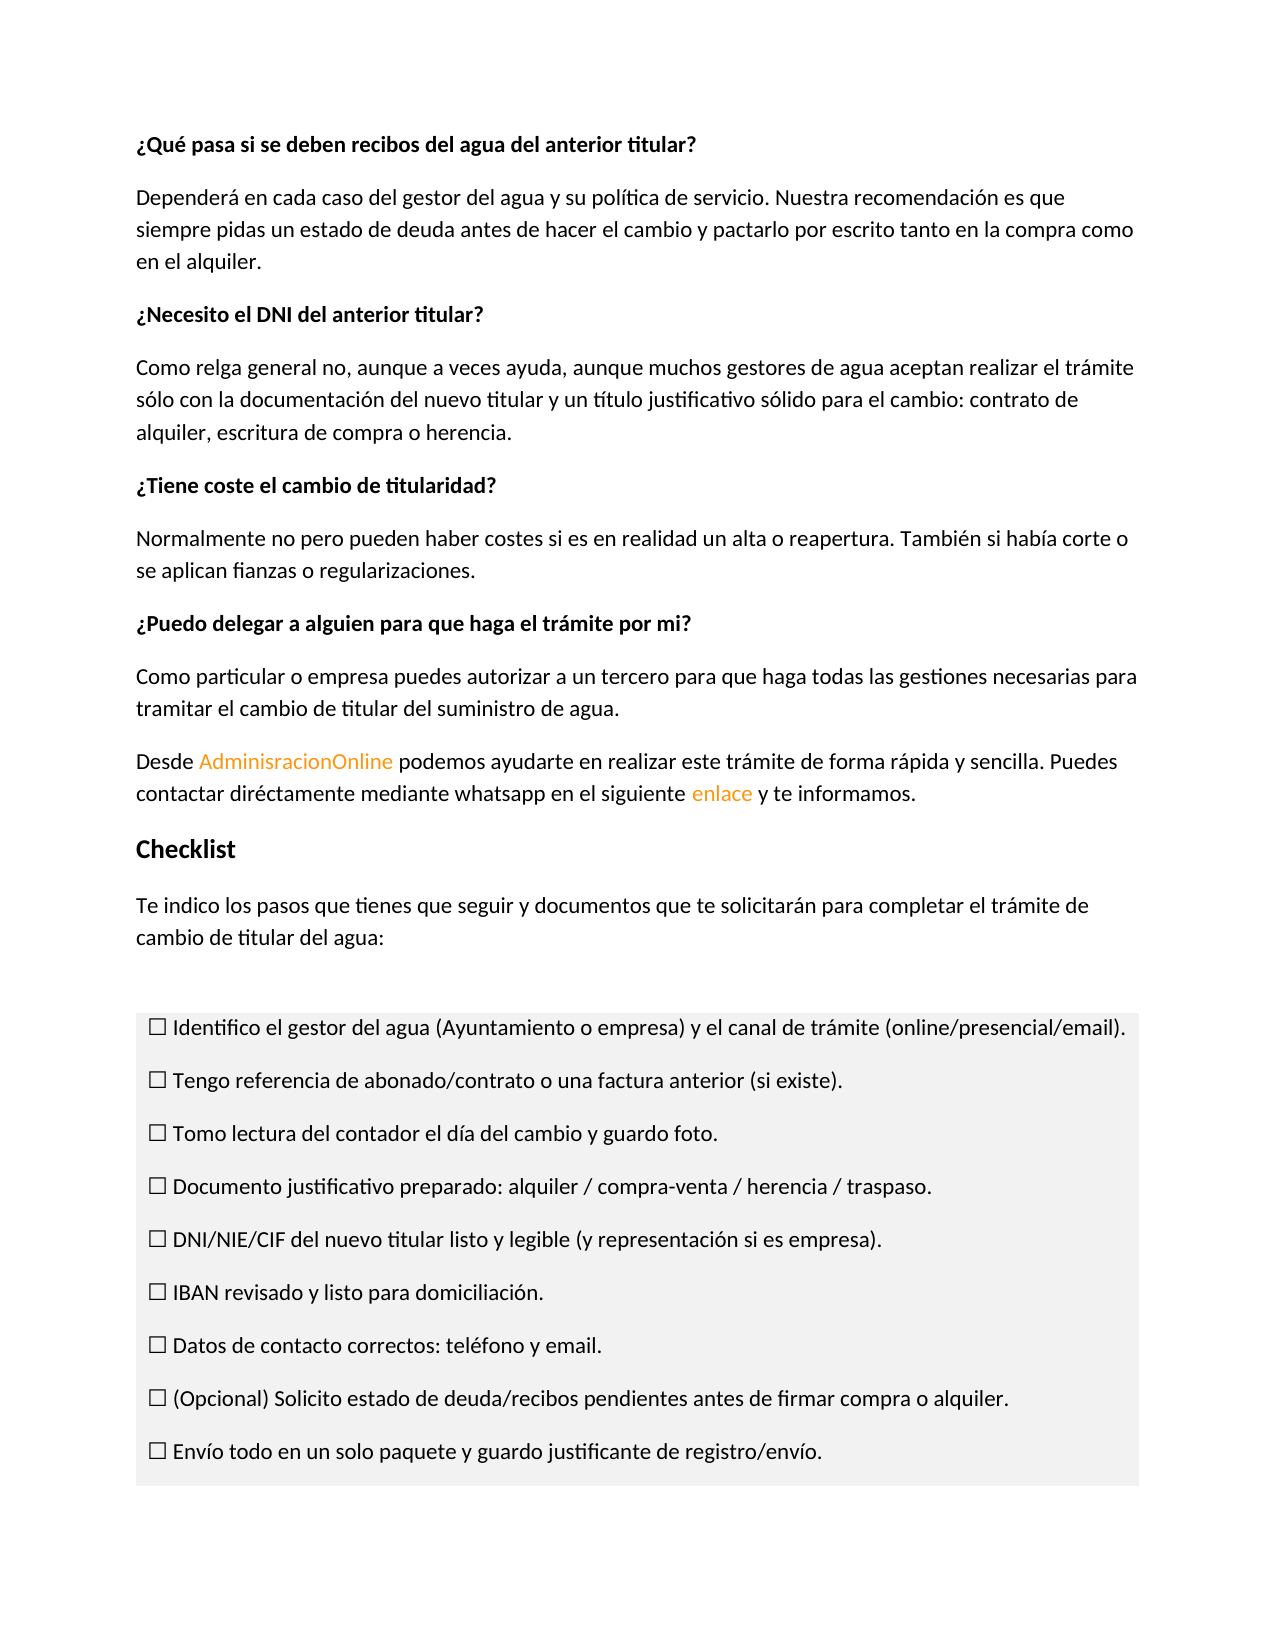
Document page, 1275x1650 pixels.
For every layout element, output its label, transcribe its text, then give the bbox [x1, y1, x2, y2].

text Como particular o empresa puedes autorizar a un tercero para que haga todas las gestiones necesarias para tramitar el cambio de titular del suministro de agua. [136, 662, 1139, 722]
text Checklist [136, 832, 1139, 865]
text Te indico los pasos que tienes que seguir y documentos que te solicitarán para completar el trámite de cambio de titular del agua: [136, 891, 1139, 951]
text ¿Qué pasa si se deben recibos del agua del anterior titular? [136, 130, 1139, 158]
table_header ☐ Identifico el gestor del agua (Ayuntamiento o empresa) y el canal de trámite (online/presencial/email). ☐ Tengo referencia de abonado/contrato o una factura anterior (si existe). ☐ Tomo lectura del contador el día del cambio y guardo foto. ☐ Documento justificativo preparado: alquiler / compra-venta / herencia / traspaso. ☐ DNI/NIE/CIF del nuevo titular listo y legible (y representación si es empresa). ☐ IBAN revisado y listo para domiciliación. ☐ Datos de contacto correctos: teléfono y email. ☐ (Opcional) Solicito estado de deuda/recibos pendientes antes de firmar compra o alquiler. ☐ Envío todo en un solo paquete y guardo justificante de registro/envío. [136, 1013, 1139, 1486]
text Como relga general no, aunque a veces ayuda, aunque muchos gestores de agua aceptan realizar el trámite sólo con la documentación del nuevo titular y un título justificativo sólido para el cambio: contrato de alquiler, escritura de compra o herencia. [136, 353, 1139, 446]
text Normalmente no pero pueden haber costes si es en realidad un alta o reapertura. También si había corte o se aplican fianzas o regularizaciones. [136, 524, 1139, 584]
text ¿Necesito el DNI del anterior titular? [136, 300, 1139, 328]
text ¿Tiene coste el cambio de titularidad? [136, 471, 1139, 499]
text Desde AdminisracionOnline podemos ayudarte en realizar este trámite de forma rápida y sencilla. Puedes contactar diréctamente mediante whatsapp en el siguiente enlace y te informamos. [136, 747, 1139, 807]
text Dependerá en cada caso del gestor del agua y su política de servicio. Nuestra recomendación es que siempre pidas un estado de deuda antes de hacer el cambio y pactarlo por escrito tanto en la compra como en el alquiler. [136, 183, 1139, 275]
text ¿Puedo delegar a alguien para que haga el trámite por mi? [136, 609, 1139, 637]
